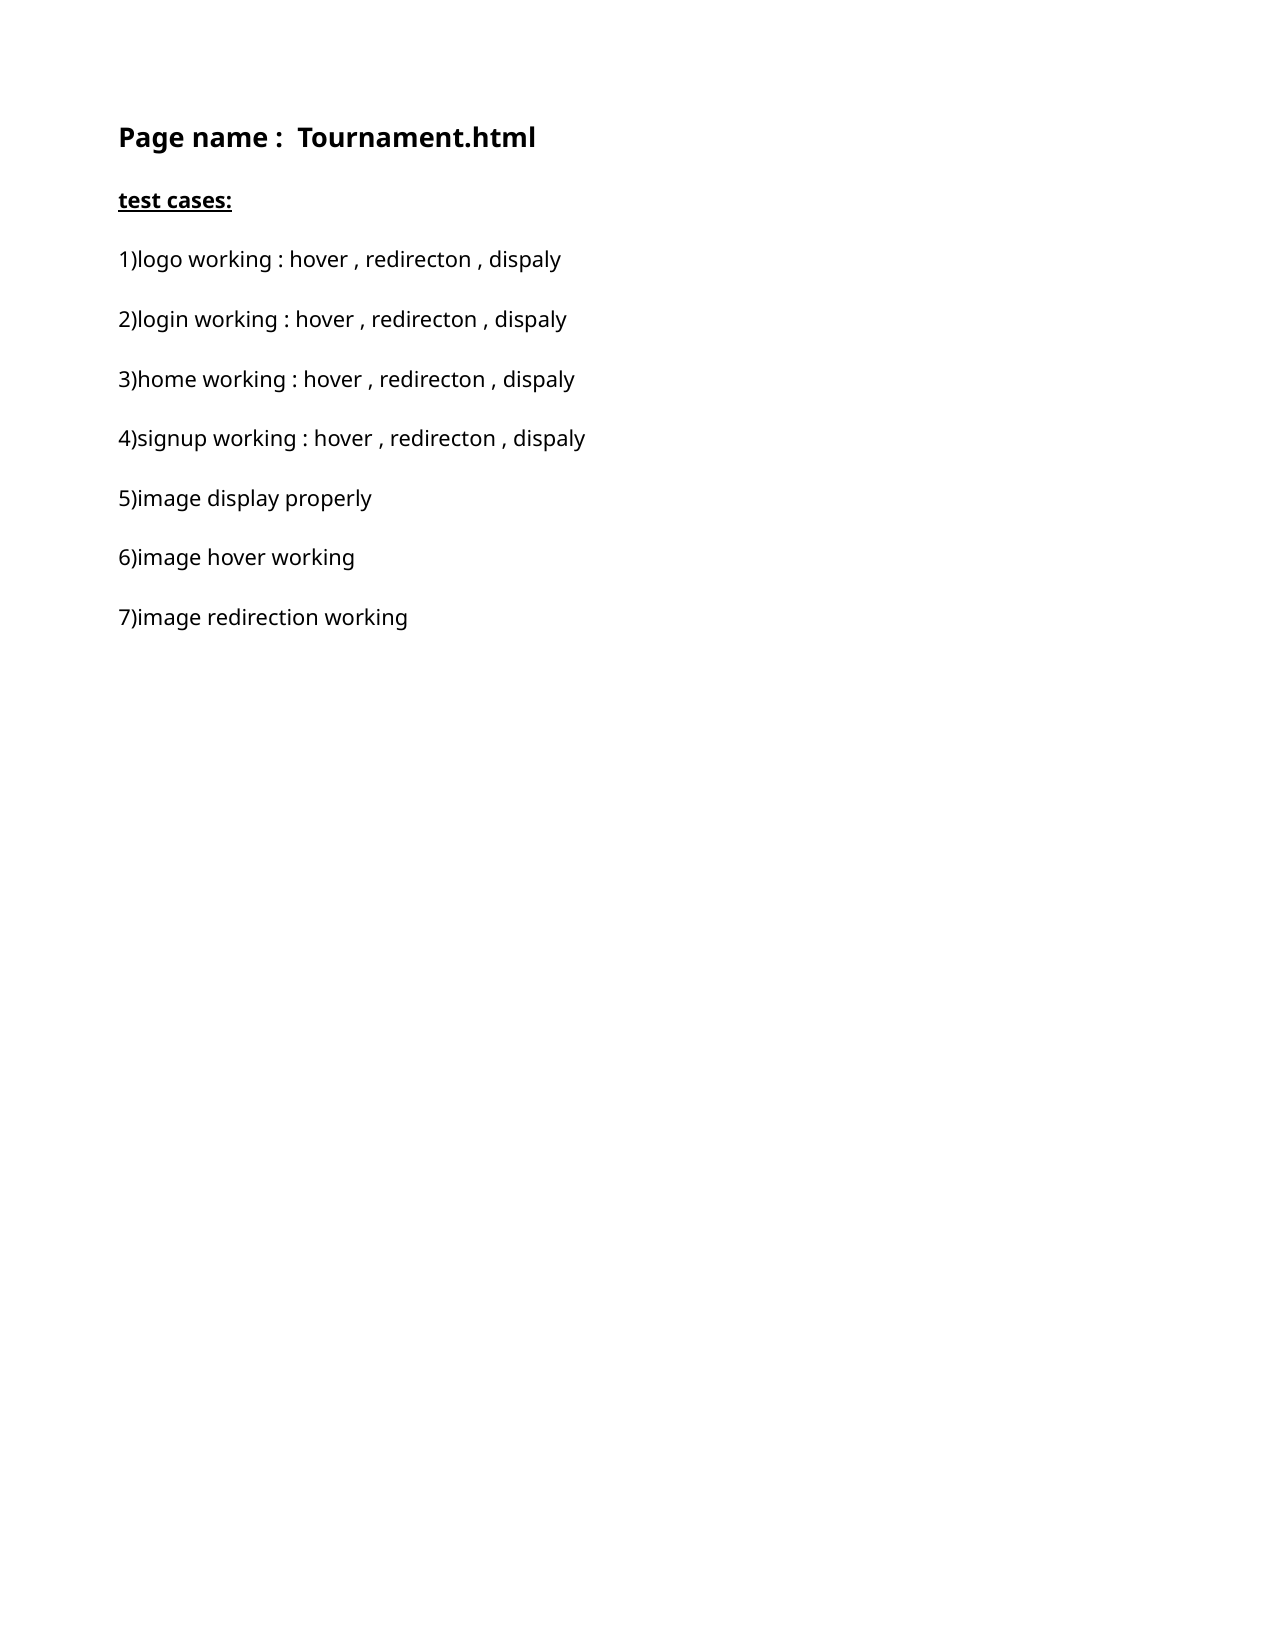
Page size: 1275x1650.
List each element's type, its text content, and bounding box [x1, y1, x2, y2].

text 4)signup working : hover , redirecton , dispaly [118, 423, 1157, 453]
text test cases: [118, 185, 1157, 214]
text 1)logo working : hover , redirecton , dispaly [118, 244, 1157, 274]
text Page name : Tournament.html [118, 118, 1157, 155]
text 3)home working : hover , redirecton , dispaly [118, 363, 1157, 393]
text 7)image redirection working [118, 602, 1157, 632]
text 2)login working : hover , redirecton , dispaly [118, 304, 1157, 334]
text 5)image display properly [118, 483, 1157, 512]
text 6)image hover working [118, 542, 1157, 572]
